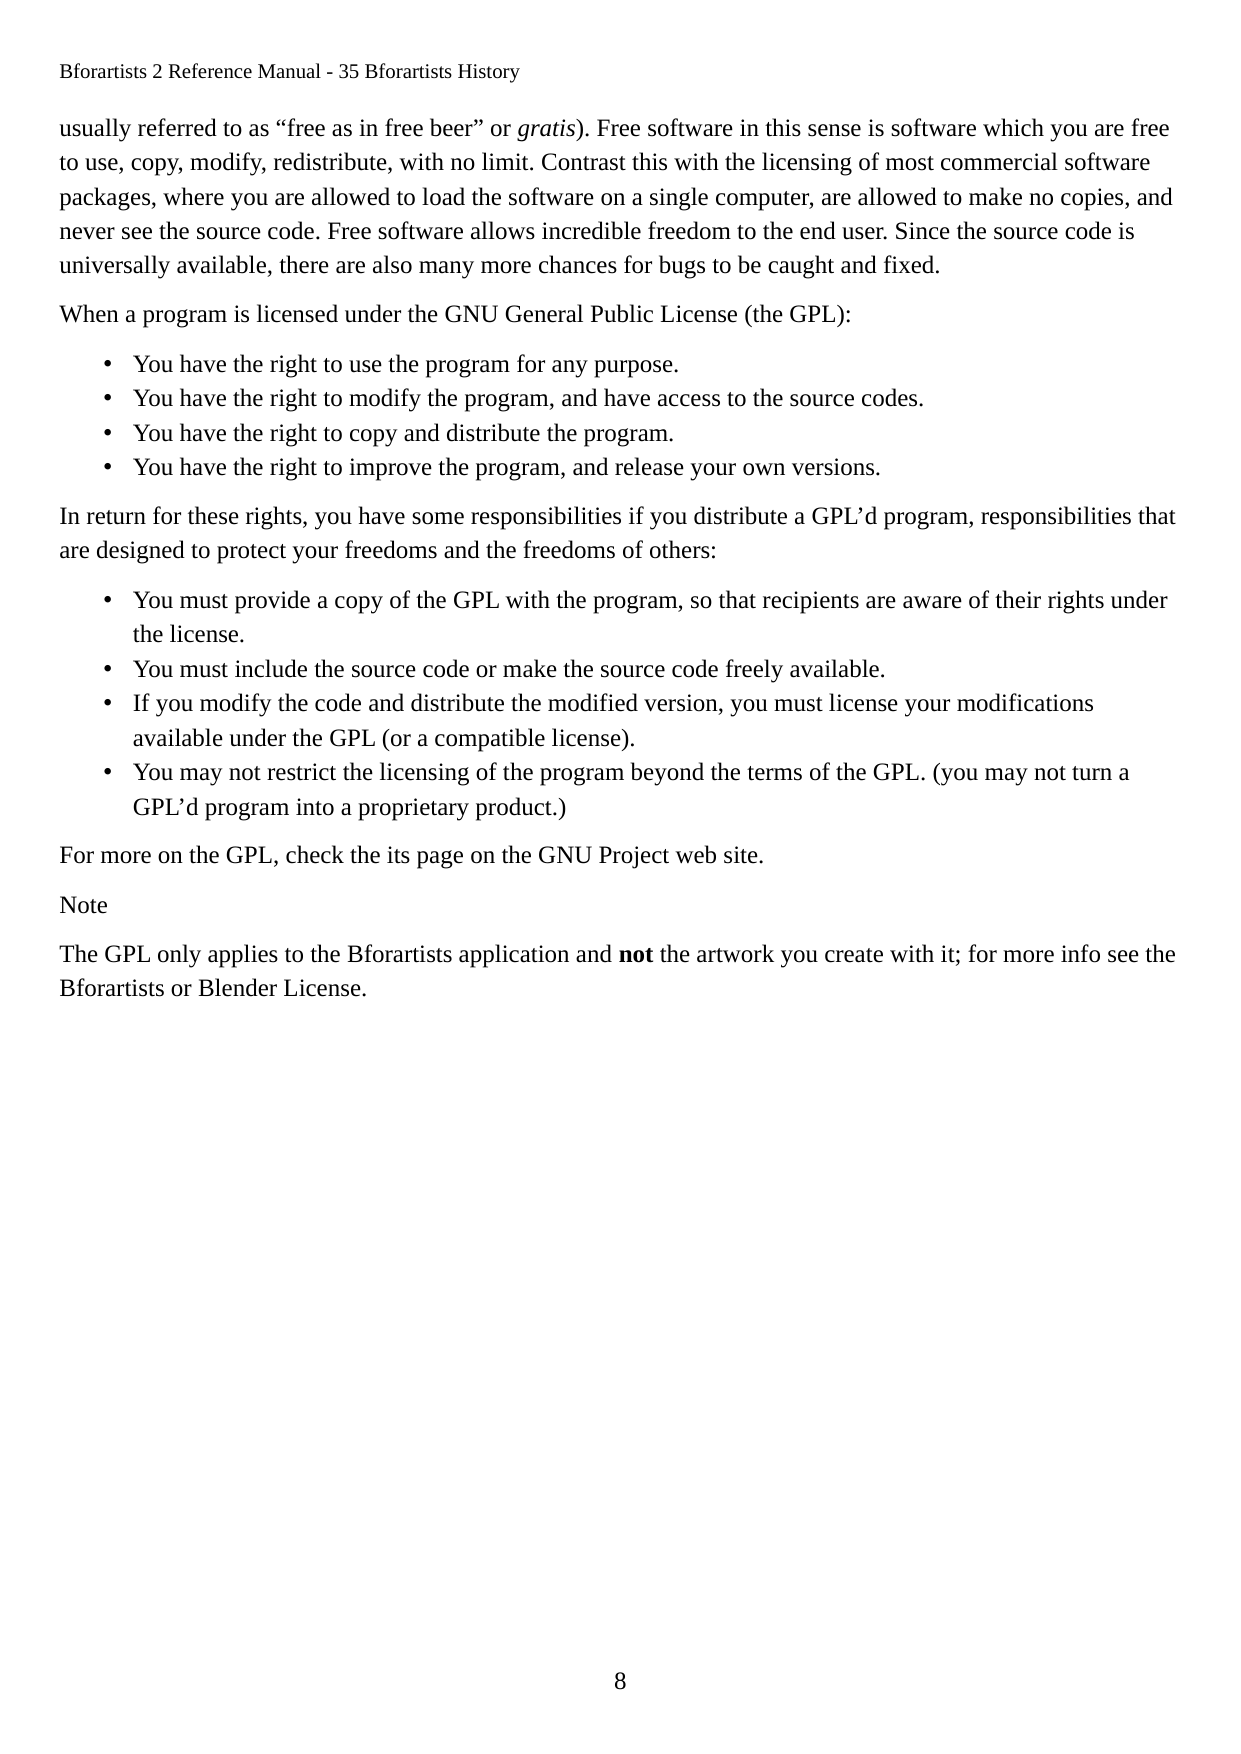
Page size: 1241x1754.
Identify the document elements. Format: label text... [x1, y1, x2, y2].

text Note [59, 890, 1181, 918]
text The GPL only applies to the Bforartists application and not the artwork you create with it; for more info see the Bforartists or Blender License. [59, 939, 1181, 1002]
list You have the right to modify the program, and have access to the source codes. [103, 383, 1181, 412]
list You have the right to improve the program, and release your own versions. [103, 452, 1181, 481]
list You must include the source code or make the source code freely available. [103, 654, 1181, 682]
list You may not restrict the licensing of the program beyond the terms of the GPL. (you may not turn a GPL’d program into a proprietary product.) [103, 757, 1181, 820]
text usually referred to as “free as in free beer” or gratis). Free software in this sense is software which you are free to use, copy, modify, redistribute, with no limit. Contrast this with the licensing of most commercial software packages, where you are allowed to load the software on a single computer, are allowed to make no copies, and never see the source code. Free software allows incredible freedom to the end user. Since the source code is universally available, there are also many more chances for bugs to be caught and fixed. [59, 113, 1181, 279]
list You must provide a copy of the GPL with the program, so that recipients are aware of their rights under the license. [103, 585, 1181, 648]
text For more on the GPL, check the its page on the GNU Project web site. [59, 841, 1181, 869]
text When a program is licensed under the GNU General Public License (the GPL): [59, 299, 1181, 328]
list You have the right to copy and distribute the program. [103, 418, 1181, 446]
text In return for these rights, you have some responsibilities if you distribute a GPL’d program, responsibilities that are designed to protect your freedoms and the freedoms of others: [59, 501, 1181, 564]
list You have the right to use the program for any purpose. [103, 349, 1181, 377]
list If you modify the code and distribute the modified version, you must license your modifications available under the GPL (or a compatible license). [103, 688, 1181, 751]
